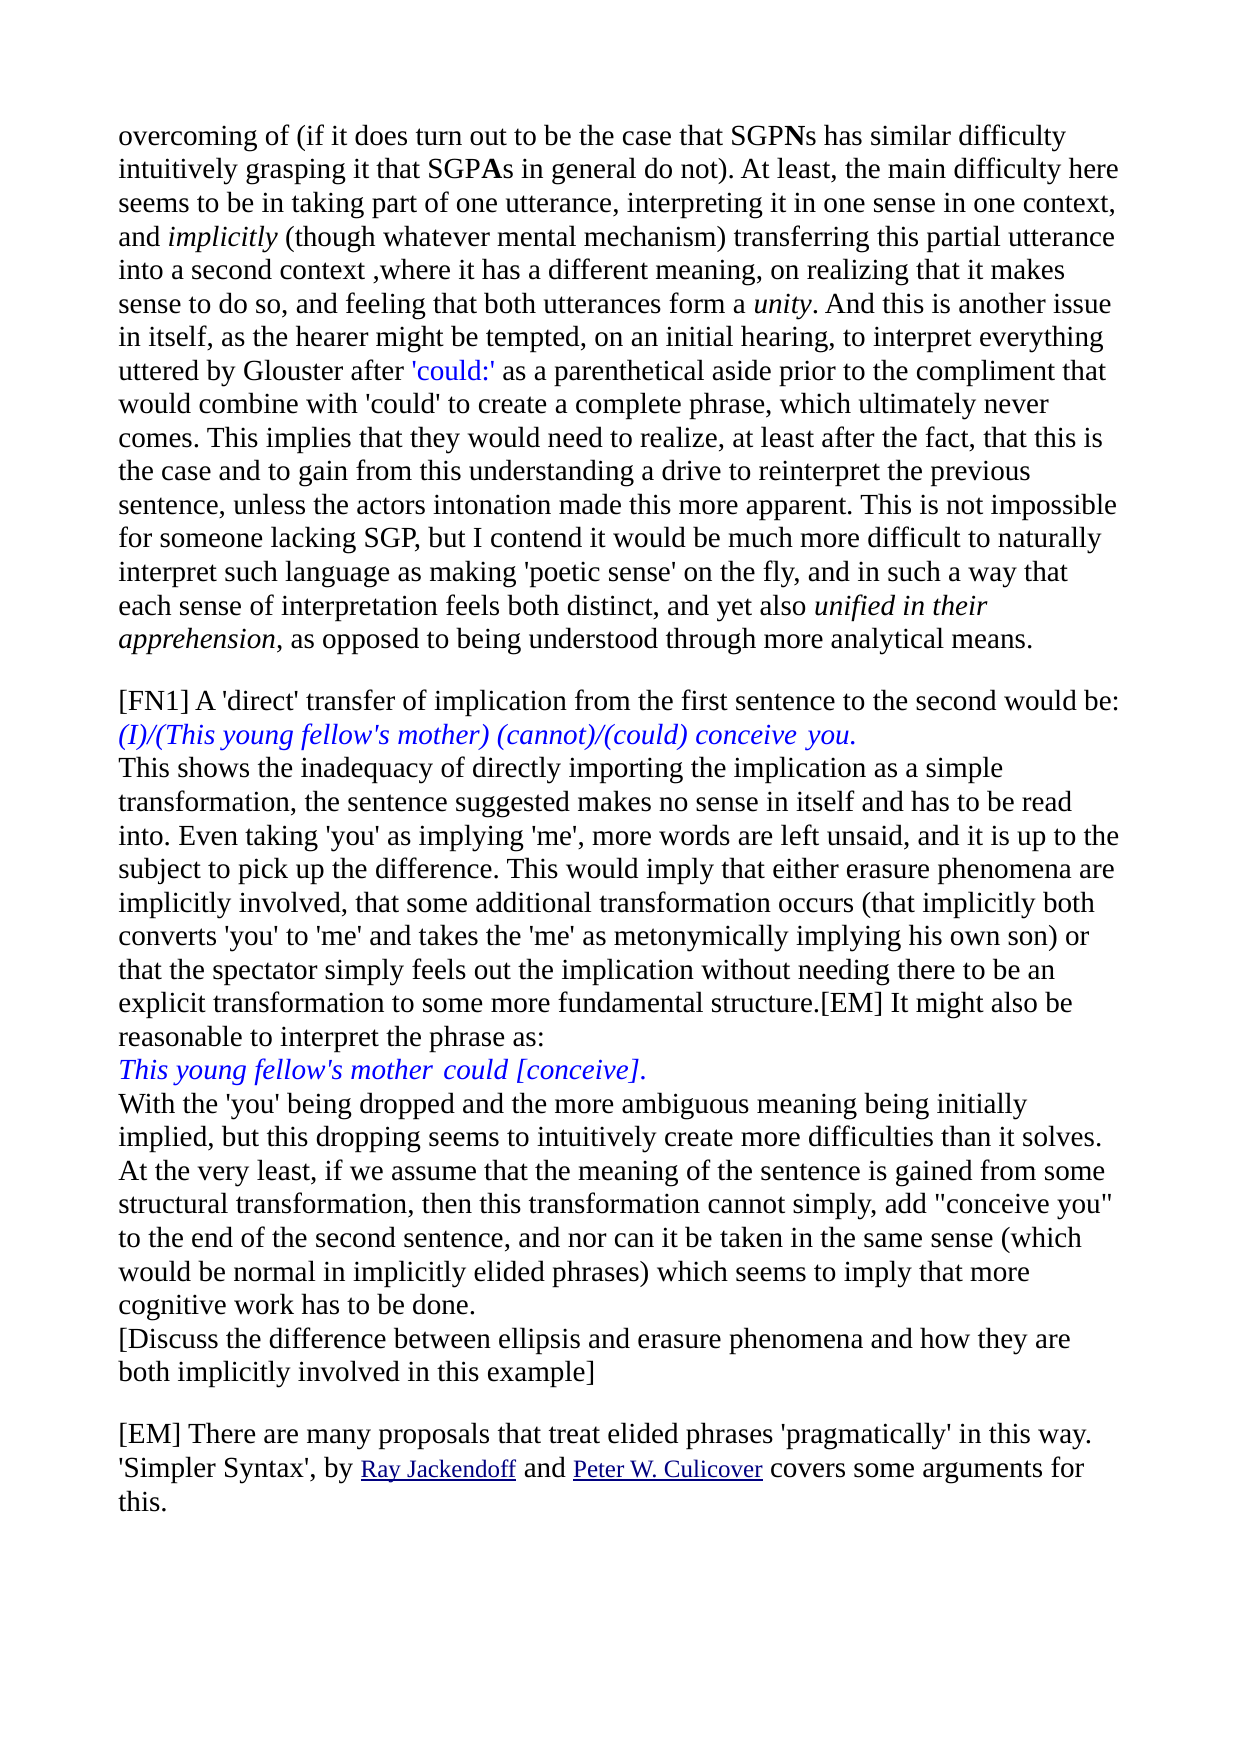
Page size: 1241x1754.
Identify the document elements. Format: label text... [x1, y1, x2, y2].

text At the very least, if we assume that the meaning of the sentence is gained from some structural transformation, then this transformation cannot simply, add "conceive you" to the end of the second sentence, and nor can it be taken in the same sense (which would be normal in implicitly elided phrases) which seems to imply that more cognitive work has to be done. [118, 1153, 1122, 1321]
text (I)/(This young fellow's mother) (cannot)/(could) conceive you. [118, 717, 1122, 751]
text [FN1] A 'direct' transfer of implication from the first sentence to the second would be: [118, 683, 1122, 717]
text This shows the inadequacy of directly importing the implication as a simple transformation, the sentence suggested makes no sense in itself and has to be read into. Even taking 'you' as implying 'me', more words are left unsaid, and it is up to the subject to pick up the difference. This would imply that either erasure phenomena are implicitly involved, that some additional transformation occurs (that implicitly both converts 'you' to 'me' and takes the 'me' as metonymically implying his own son) or that the spectator simply feels out the implication without needing there to be an explicit transformation to some more fundamental structure.[EM] It might also be reasonable to interpret the phrase as: [118, 751, 1122, 1052]
text [EM] There are many proposals that treat elided phrases 'pragmatically' in this way. 'Simpler Syntax', by Ray Jackendoff and Peter W. Culicover covers some arguments for this. [118, 1417, 1122, 1517]
text This young fellow's mother could [conceive]. [118, 1052, 1122, 1086]
text [Discuss the difference between ellipsis and erasure phenomena and how they are both implicitly involved in this example] [118, 1321, 1122, 1388]
text overcoming of (if it does turn out to be the case that SGPNs has similar difficulty intuitively grasping it that SGPAs in general do not). At least, the main difficulty here seems to be in taking part of one utterance, interpreting it in one sense in one context, and implicitly (though whatever mental mechanism) transferring this partial utterance into a second context ,where it has a different meaning, on realizing that it makes sense to do so, and feeling that both utterances form a unity. And this is another issue in itself, as the hearer might be tempted, on an initial hearing, to interpret everything uttered by Glouster after 'could:' as a parenthetical aside prior to the compliment that would combine with 'could' to create a complete phrase, which ultimately never comes. This implies that they would need to realize, at least after the fact, that this is the case and to gain from this understanding a drive to reinterpret the previous sentence, unless the actors intonation made this more apparent. This is not impossible for someone lacking SGP, but I contend it would be much more difficult to naturally interpret such language as making 'poetic sense' on the fly, and in such a way that each sense of interpretation feels both distinct, and yet also unified in their apprehension, as opposed to being understood through more analytical means. [118, 118, 1122, 655]
text With the 'you' being dropped and the more ambiguous meaning being initially implied, but this dropping seems to intuitively create more difficulties than it solves. [118, 1086, 1122, 1153]
